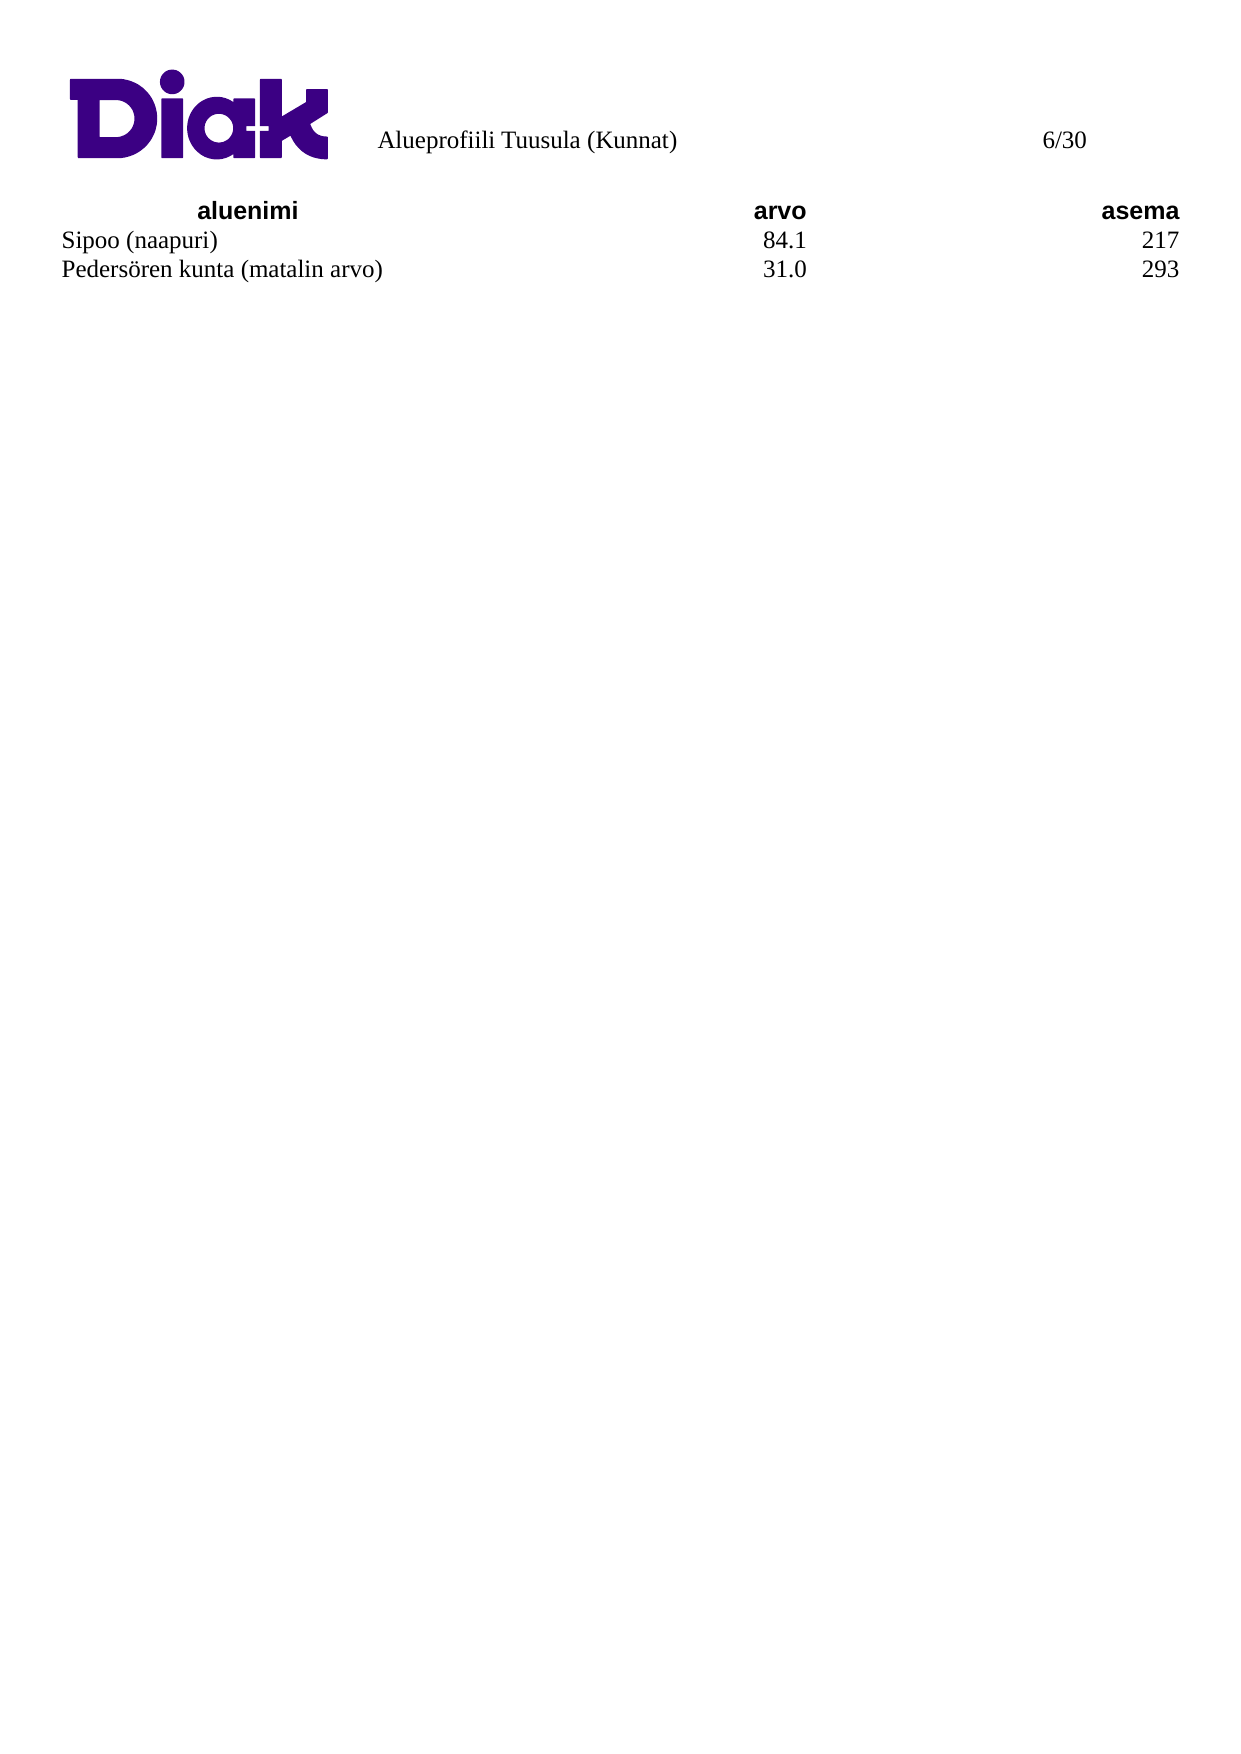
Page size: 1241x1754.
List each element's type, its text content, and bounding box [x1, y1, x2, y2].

table_cell 84.1 [434, 225, 806, 254]
table_header arvo [434, 196, 806, 225]
table_cell 217 [806, 225, 1179, 254]
table_header asema [806, 196, 1179, 225]
table_cell Sipoo (naapuri) [61, 225, 434, 254]
table_cell 293 [806, 254, 1179, 282]
table_header aluenimi [61, 196, 434, 225]
table_cell 31.0 [434, 254, 806, 282]
table_cell Pedersören kunta (matalin arvo) [61, 254, 434, 282]
